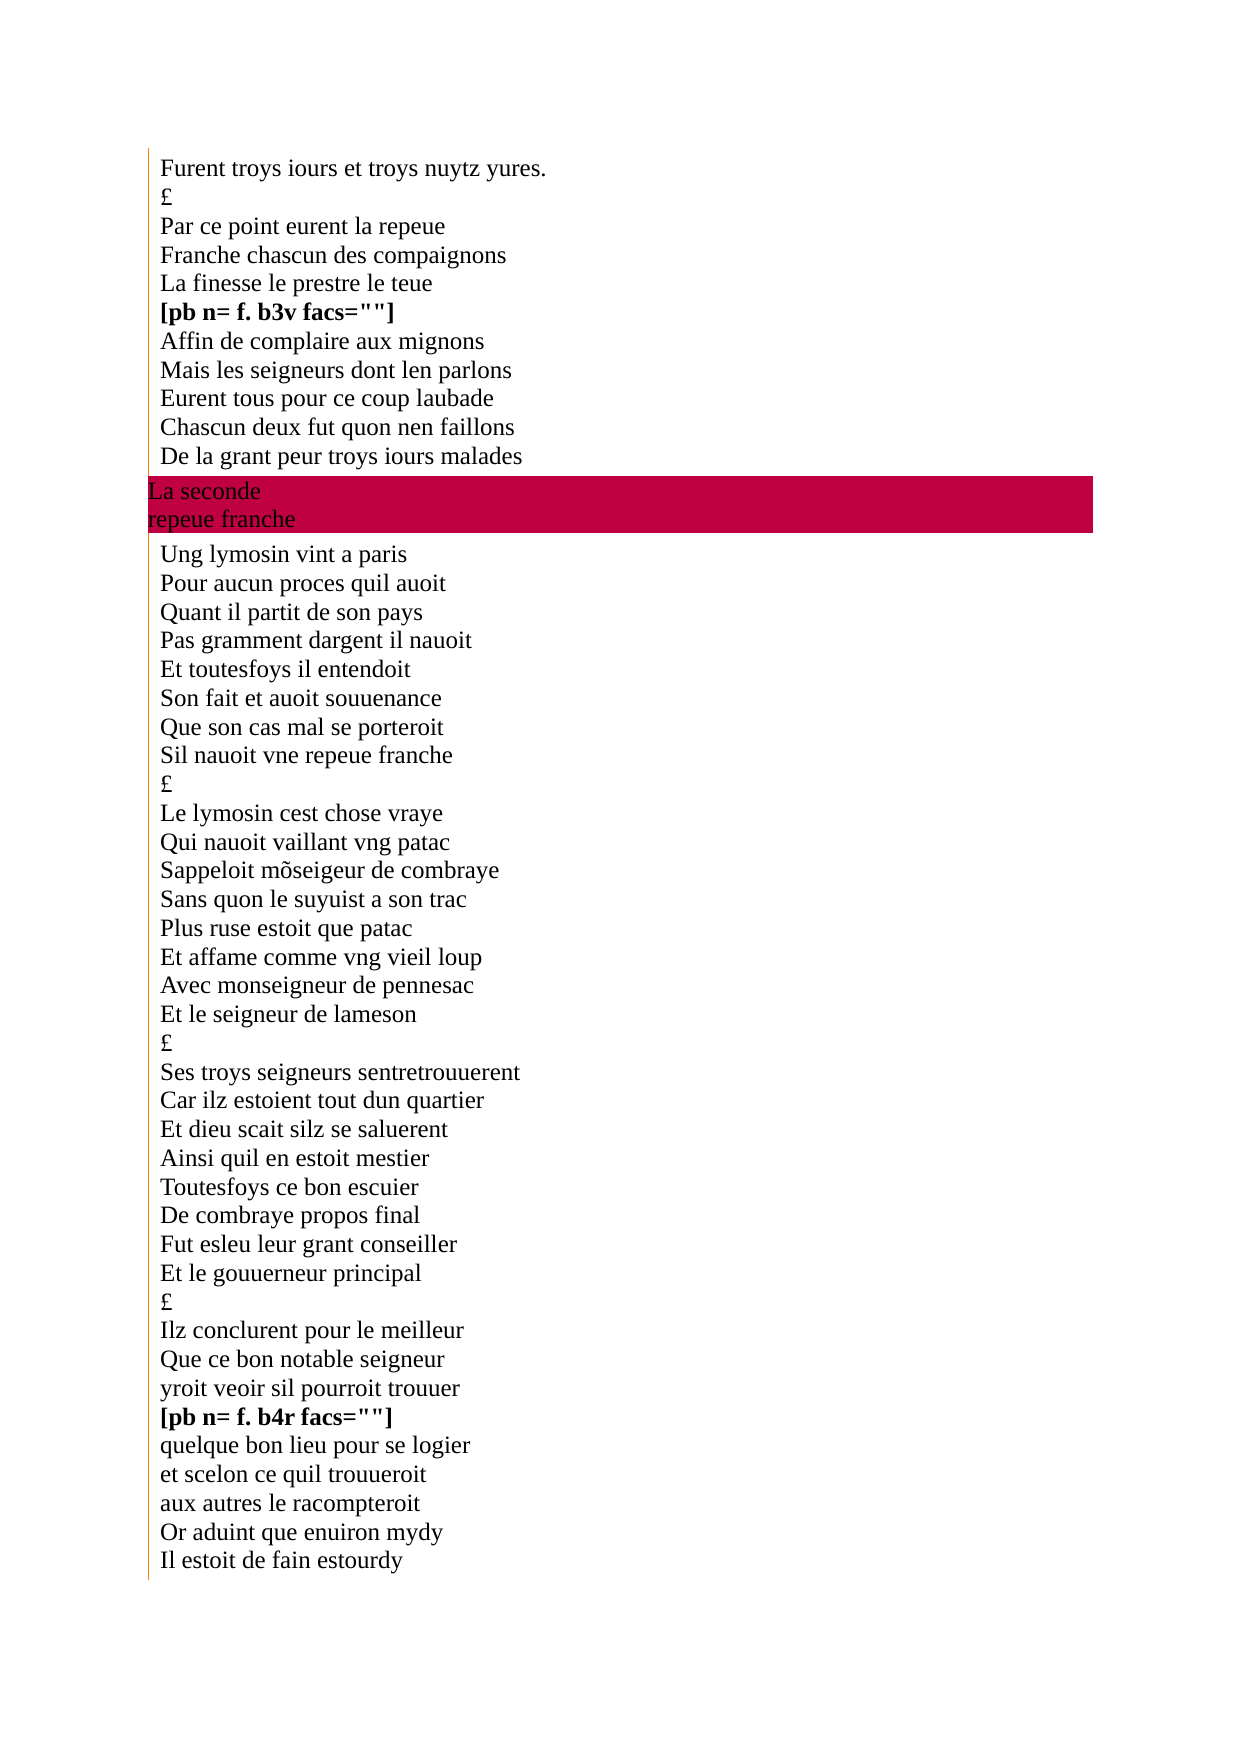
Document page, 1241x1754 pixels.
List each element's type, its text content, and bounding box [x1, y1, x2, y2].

text Ainsi quil en estoit mestier [149, 1143, 1093, 1172]
text Et dieu scait silz se saluerent [149, 1114, 1093, 1143]
text Ilz conclurent pour le meilleur [149, 1315, 1093, 1344]
text Le lymosin cest chose vraye [149, 798, 1093, 827]
text Furent troys iours et troys nuytz yures. [149, 148, 1093, 182]
text £ [149, 769, 1093, 798]
text Que ce bon notable seigneur [149, 1344, 1093, 1373]
text Mais les seigneurs dont len parlons [149, 355, 1093, 383]
text £ [149, 182, 1093, 211]
text Or aduint que enuiron mydy [149, 1517, 1093, 1545]
text Et toutesfoys il entendoit [149, 654, 1093, 683]
text Ses troys seigneurs sentretrouuerent [149, 1057, 1093, 1085]
text Il estoit de fain estourdy [149, 1545, 1093, 1580]
text Fut esleu leur grant conseiller [149, 1229, 1093, 1258]
text Par ce point eurent la repeue [149, 211, 1093, 240]
text Sappeloit mõseigeur de combraye [149, 855, 1093, 884]
text Sans quon le suyuist a son trac [149, 884, 1093, 913]
text Son fait et auoit souuenance [149, 683, 1093, 712]
text De la grant peur troys iours malades [149, 441, 1093, 476]
text Qui nauoit vaillant vng patac [149, 827, 1093, 855]
text et scelon ce quil trouueroit [149, 1459, 1093, 1488]
text Chascun deux fut quon nen faillons [149, 412, 1093, 441]
text Affin de complaire aux mignons [149, 326, 1093, 355]
text De combraye propos final [149, 1200, 1093, 1229]
text Pour aucun proces quil auoit [149, 568, 1093, 597]
text Plus ruse estoit que patac [149, 913, 1093, 942]
text yroit veoir sil pourroit trouuer [149, 1373, 1093, 1402]
text [pb n= f. b3v facs=""] [149, 297, 1093, 326]
text Et le gouuerneur principal [149, 1258, 1093, 1287]
text £ [149, 1287, 1093, 1315]
text Que son cas mal se porteroit [149, 712, 1093, 740]
text Avec monseigneur de pennesac [149, 970, 1093, 999]
text Et le seigneur de lameson [149, 999, 1093, 1028]
text Pas gramment dargent il nauoit [149, 625, 1093, 654]
text aux autres le racompteroit [149, 1488, 1093, 1517]
text Ung lymosin vint a paris [149, 533, 1093, 568]
text Et affame comme vng vieil loup [149, 942, 1093, 970]
text Eurent tous pour ce coup laubade [149, 383, 1093, 412]
text La seconde repeue franche [148, 476, 1093, 533]
text Toutesfoys ce bon escuier [149, 1172, 1093, 1200]
text quelque bon lieu pour se logier [149, 1430, 1093, 1459]
text Quant il partit de son pays [149, 597, 1093, 625]
text [pb n= f. b4r facs=""] [149, 1402, 1093, 1430]
text Car ilz estoient tout dun quartier [149, 1085, 1093, 1114]
text Sil nauoit vne repeue franche [149, 740, 1093, 769]
text La finesse le prestre le teue [149, 268, 1093, 297]
text £ [149, 1028, 1093, 1057]
text Franche chascun des compaignons [149, 240, 1093, 268]
